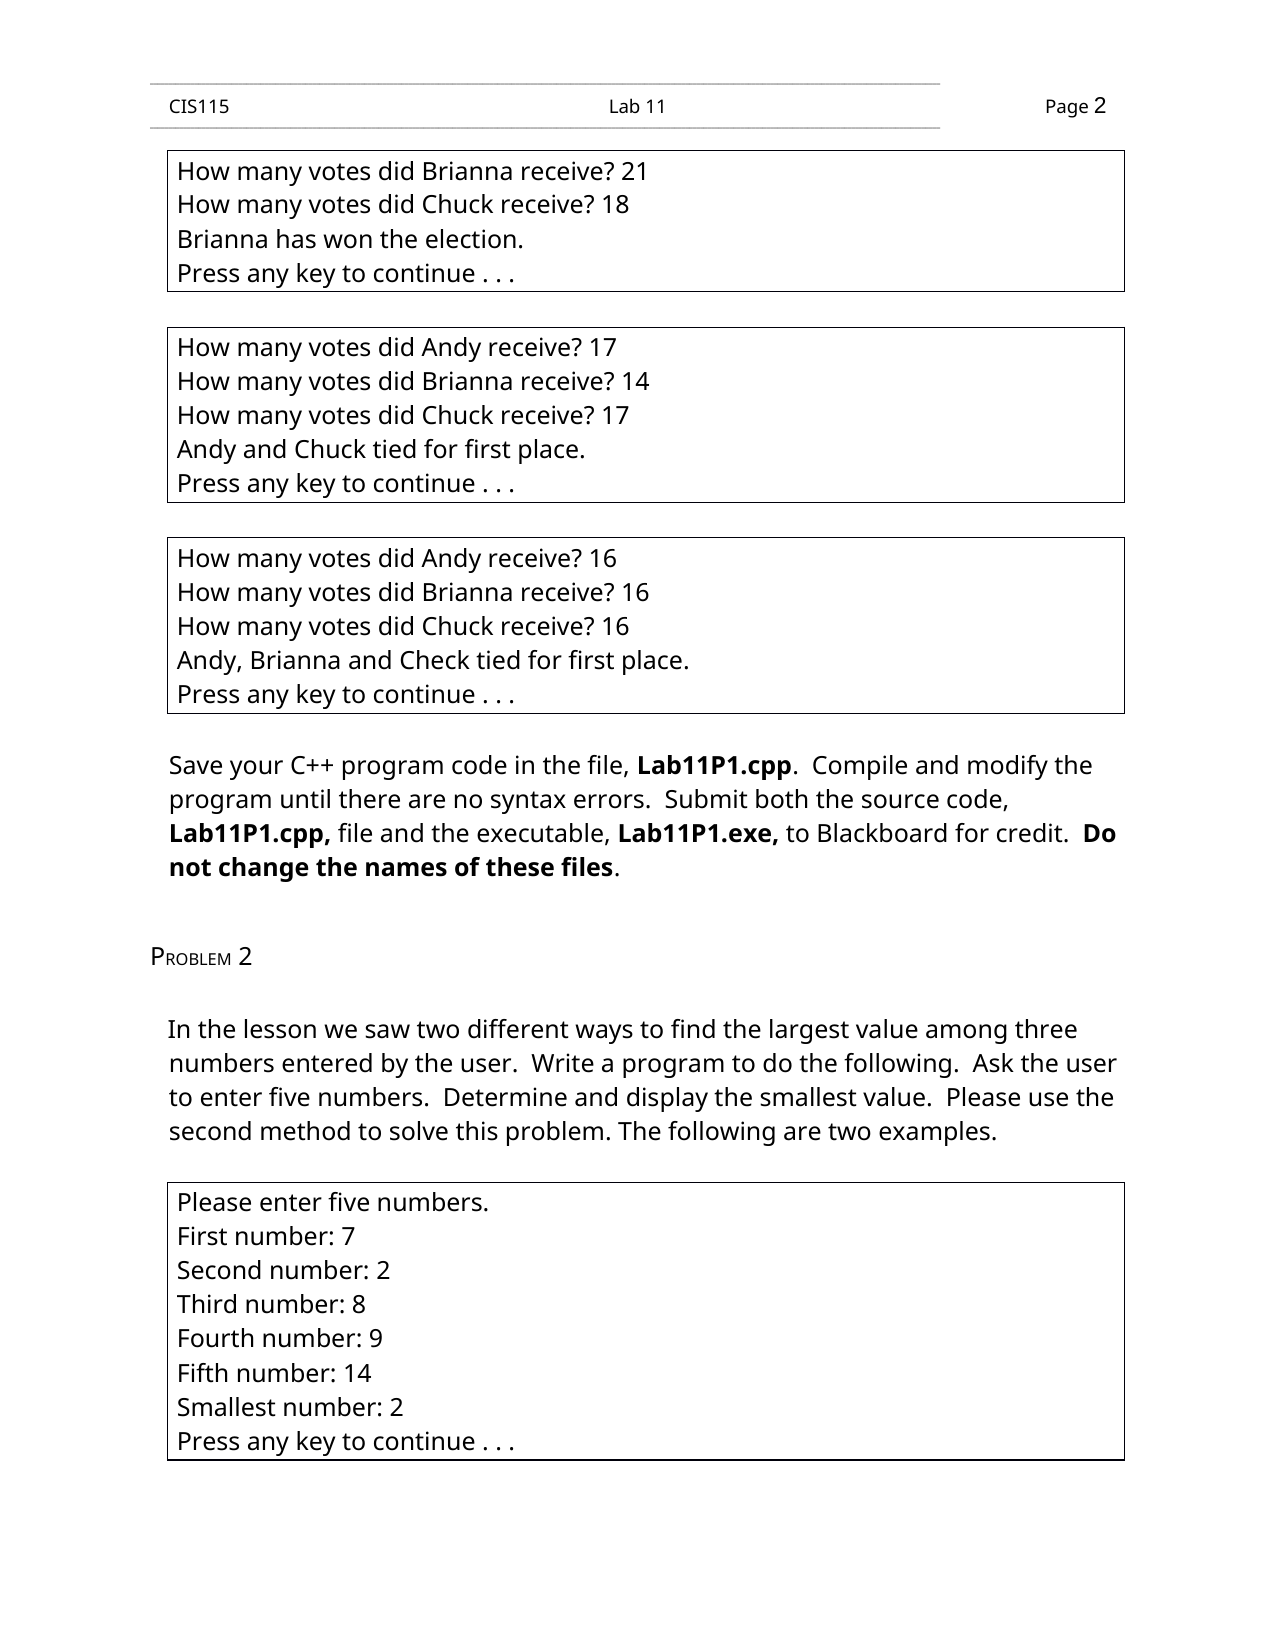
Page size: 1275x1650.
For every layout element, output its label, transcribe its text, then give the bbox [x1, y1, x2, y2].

text First number: 7 [168, 1216, 1124, 1250]
text How many votes did Andy receive? 17 [168, 328, 1124, 361]
text How many votes did Chuck receive? 17 [168, 395, 1124, 429]
text Second number: 2 [168, 1250, 1124, 1284]
text How many votes did Brianna receive? 16 [168, 571, 1124, 605]
text Save your C++ program code in the file, Lab11P1.cpp. Compile and modify the program until there are no syntax errors. Submit both the source code, Lab11P1.cpp, file and the executable, Lab11P1.exe, to Blackboard for credit. Do not change the names of these files. [150, 748, 1125, 884]
text How many votes did Andy receive? 16 [168, 538, 1124, 571]
text Andy and Chuck tied for first place. [168, 429, 1124, 463]
text How many votes did Brianna receive? 14 [168, 361, 1124, 395]
text Press any key to continue . . . [168, 1420, 1124, 1459]
text Press any key to continue . . . [168, 673, 1124, 713]
text Please enter five numbers. [168, 1183, 1124, 1216]
text Press any key to continue . . . [168, 463, 1124, 502]
text Fifth number: 14 [168, 1352, 1124, 1386]
text Brianna has won the election. [168, 218, 1124, 252]
text How many votes did Brianna receive? 21 [168, 151, 1124, 184]
text Fourth number: 9 [168, 1318, 1124, 1352]
subtitle Problem 2 [150, 939, 1125, 973]
text In the lesson we saw two different ways to find the largest value among three numbers entered by the user. Write a program to do the following. Ask the user to enter five numbers. Determine and display the smallest value. Please use the second method to solve this problem. The following are two examples. [167, 1011, 1125, 1148]
text Andy, Brianna and Check tied for first place. [168, 639, 1124, 673]
text How many votes did Chuck receive? 16 [168, 605, 1124, 639]
text Smallest number: 2 [168, 1386, 1124, 1420]
text How many votes did Chuck receive? 18 [168, 184, 1124, 218]
text Third number: 8 [168, 1284, 1124, 1318]
text Press any key to continue . . . [168, 252, 1124, 291]
